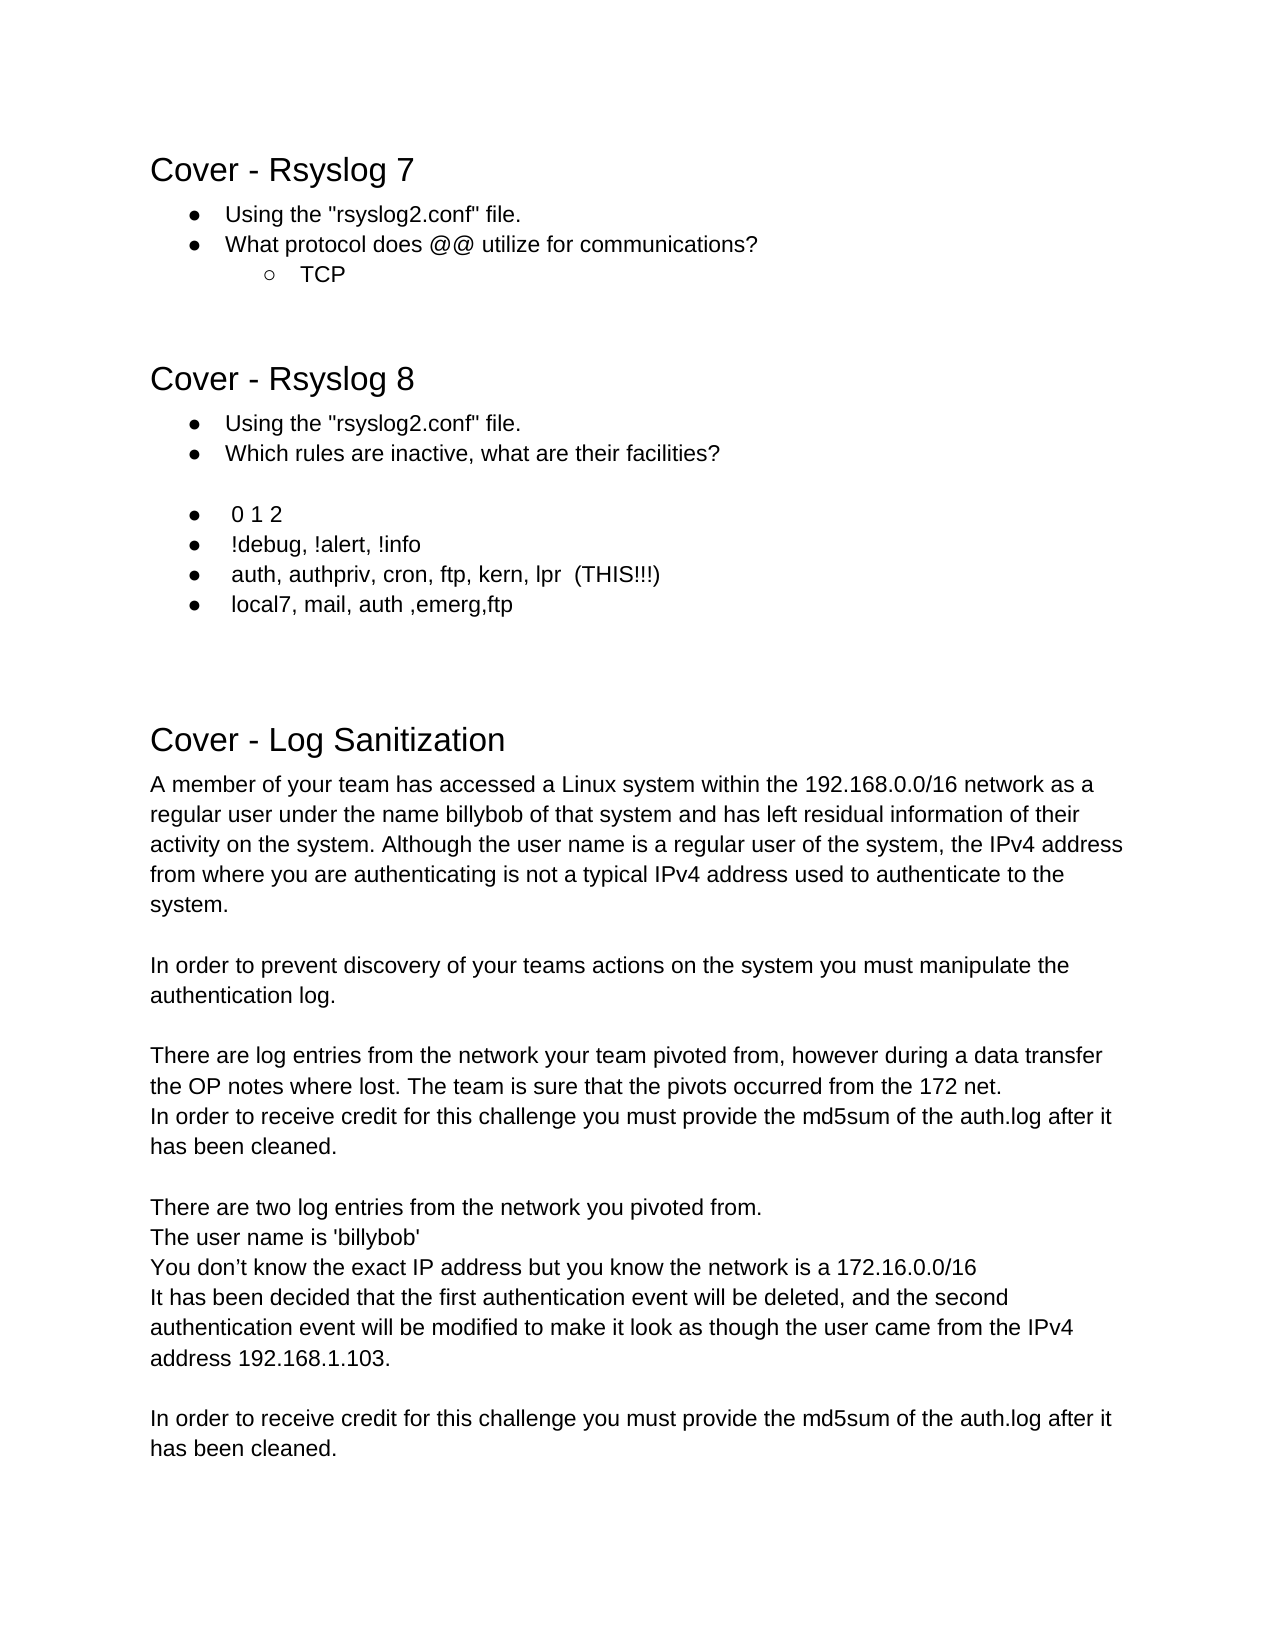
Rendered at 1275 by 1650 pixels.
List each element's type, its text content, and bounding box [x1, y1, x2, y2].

text A member of your team has accessed a Linux system within the 192.168.0.0/16 network as a regular user under the name billybob of that system and has left residual information of their activity on the system. Although the user name is a regular user of the system, the IPv4 address from where you are authenticating is not a typical IPv4 address used to authenticate to the system. [150, 771, 1125, 918]
subtitle Cover - Rsyslog 7 [150, 150, 1125, 188]
list TCP [262, 261, 1125, 288]
text There are log entries from the network your team pivoted from, however during a data transfer the OP notes where lost. The team is sure that the pivots occurred from the 172 net. [150, 1042, 1125, 1099]
text In order to receive credit for this challenge you must provide the md5sum of the auth.log after it has been cleaned. [150, 1103, 1125, 1159]
text The user name is 'billybob' [150, 1224, 1125, 1250]
list 0 1 2 [187, 501, 1125, 527]
text In order to receive credit for this challenge you must provide the md5sum of the auth.log after it has been cleaned. [150, 1405, 1125, 1461]
list What protocol does @@ utilize for communications? [187, 231, 1125, 257]
text It has been decided that the first authentication event will be deleted, and the second authentication event will be modified to make it look as though the user came from the IPv4 address 192.168.1.103. [150, 1284, 1125, 1371]
list local7, mail, auth ,emerg,ftp [187, 591, 1125, 618]
subtitle Cover - Log Sanitization [150, 719, 1125, 758]
list Which rules are inactive, what are their facilities? [187, 440, 1125, 467]
list !debug, !alert, !info [187, 531, 1125, 557]
text There are two log entries from the network you pivoted from. [150, 1193, 1125, 1220]
list Using the "rsyslog2.conf" file. [187, 201, 1125, 227]
list auth, authpriv, cron, ftp, kern, lpr (THIS!!!) [187, 561, 1125, 588]
subtitle Cover - Rsyslog 8 [150, 359, 1125, 398]
list Using the "rsyslog2.conf" file. [187, 410, 1125, 437]
text You don’t know the exact IP address but you know the network is a 172.16.0.0/16 [150, 1254, 1125, 1280]
text In order to prevent discovery of your teams actions on the system you must manipulate the authentication log. [150, 952, 1125, 1008]
